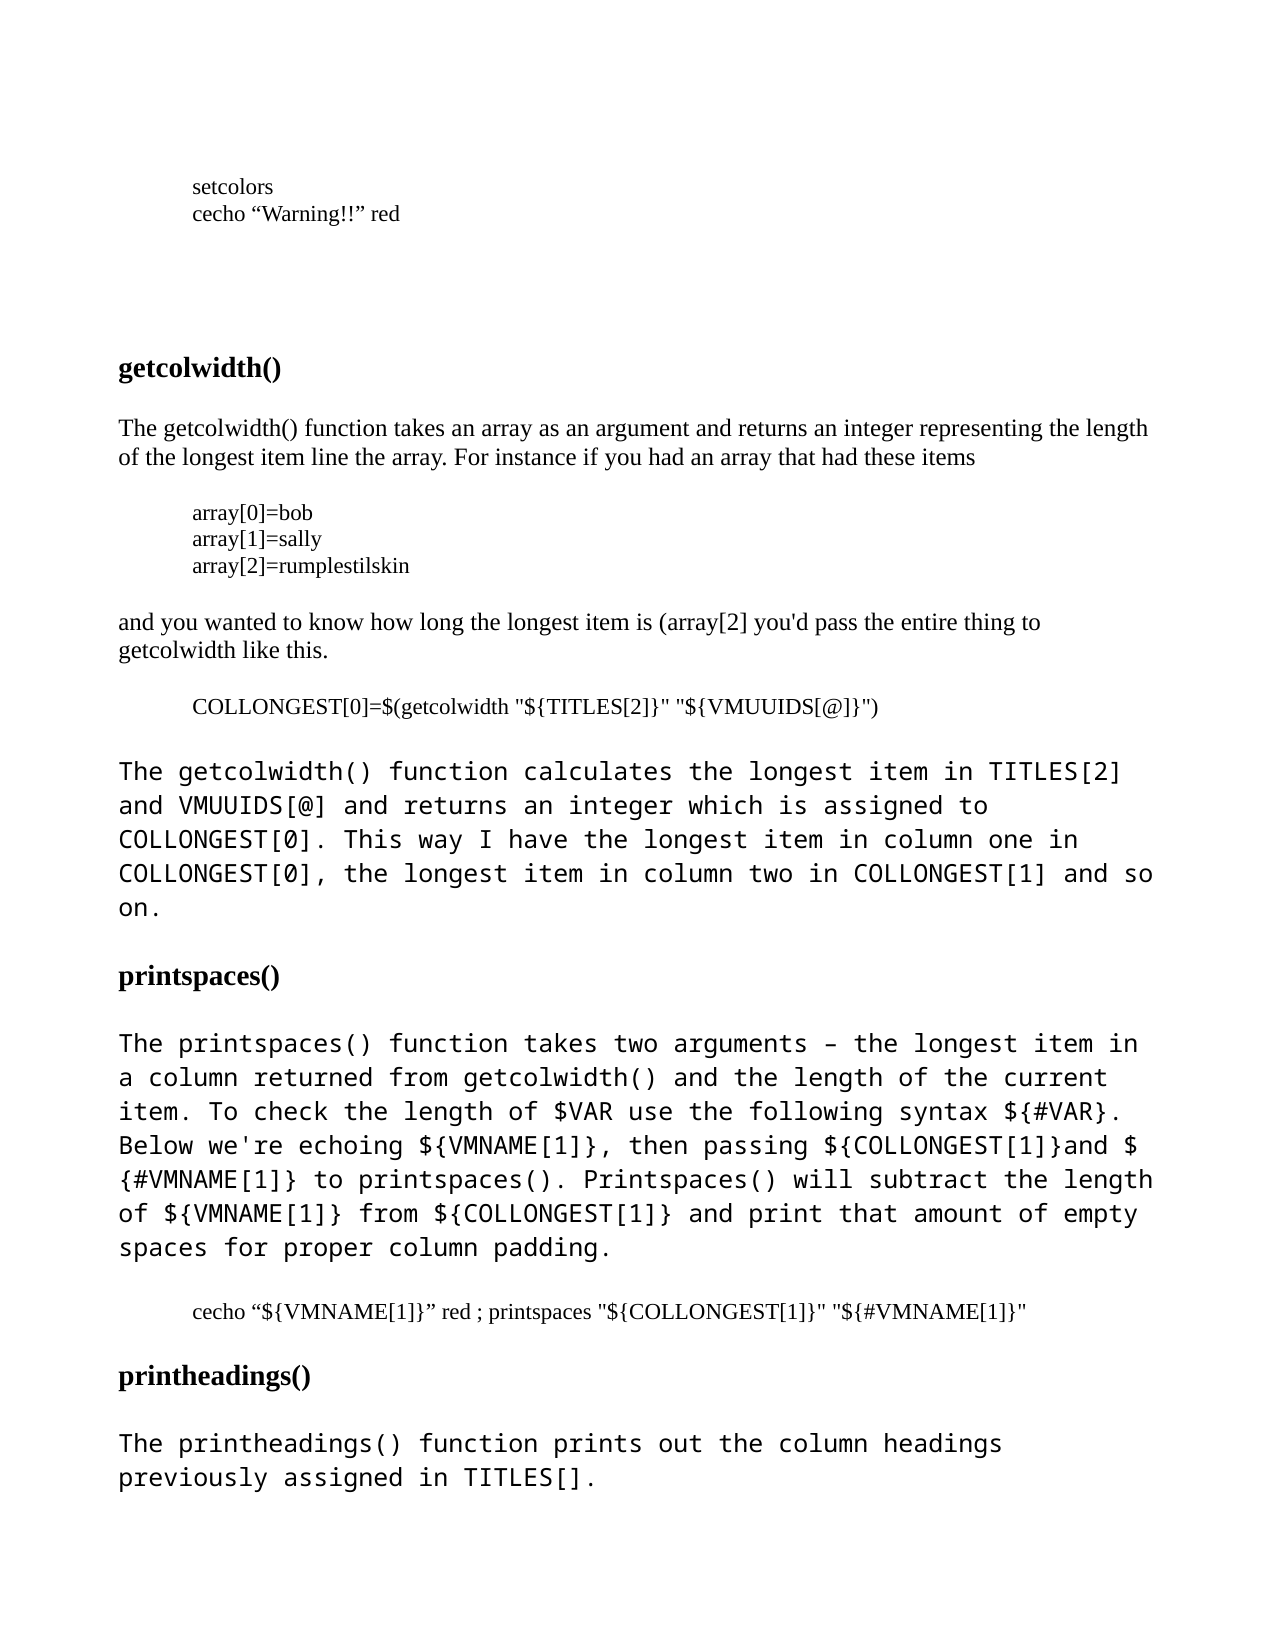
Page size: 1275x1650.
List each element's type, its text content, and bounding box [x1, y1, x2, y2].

text printspaces() [118, 958, 1157, 991]
text COLLONGEST[0]=$(getcolwidth "${TITLES[2]}" "${VMUUIDS[@]}") [192, 693, 1157, 719]
text printheadings() [118, 1358, 1157, 1392]
text cecho “${VMNAME[1]}” red ; printspaces "${COLLONGEST[1]}" "${#VMNAME[1]}" [192, 1298, 1157, 1324]
text The printspaces() function takes two arguments – the longest item in a column returned from getcolwidth() and the length of the current item. To check the length of $VAR use the following syntax ${#VAR}. Below we're echoing ${VMNAME[1]}, then passing ${COLLONGEST[1]}and ${#VMNAME[1]} to printspaces(). Printspaces() will subtract the length of ${VMNAME[1]} from ${COLLONGEST[1]} and print that amount of empty spaces for proper column padding. [118, 1026, 1157, 1264]
text The getcolwidth() function calculates the longest item in TITLES[2] and VMUUIDS[@] and returns an integer which is assigned to COLLONGEST[0]. This way I have the longest item in column one in COLLONGEST[0], the longest item in column two in COLLONGEST[1] and so on. [118, 753, 1157, 924]
text array[2]=rumplestilskin [192, 552, 1157, 578]
text The getcolwidth() function takes an array as an argument and returns an integer representing the length of the longest item line the array. For instance if you had an array that had these items [118, 413, 1157, 470]
text and you wanted to know how long the longest item is (array[2] you'd pass the entire thing to getcolwidth like this. [118, 607, 1157, 664]
text array[0]=bob [192, 499, 1157, 525]
text setcolors [192, 173, 1157, 199]
text cecho “Warning!!” red [192, 199, 1157, 226]
text The printheadings() function prints out the column headings previously assigned in TITLES[]. [118, 1426, 1157, 1494]
text array[1]=sally [192, 525, 1157, 552]
text getcolwidth() [118, 351, 1157, 384]
